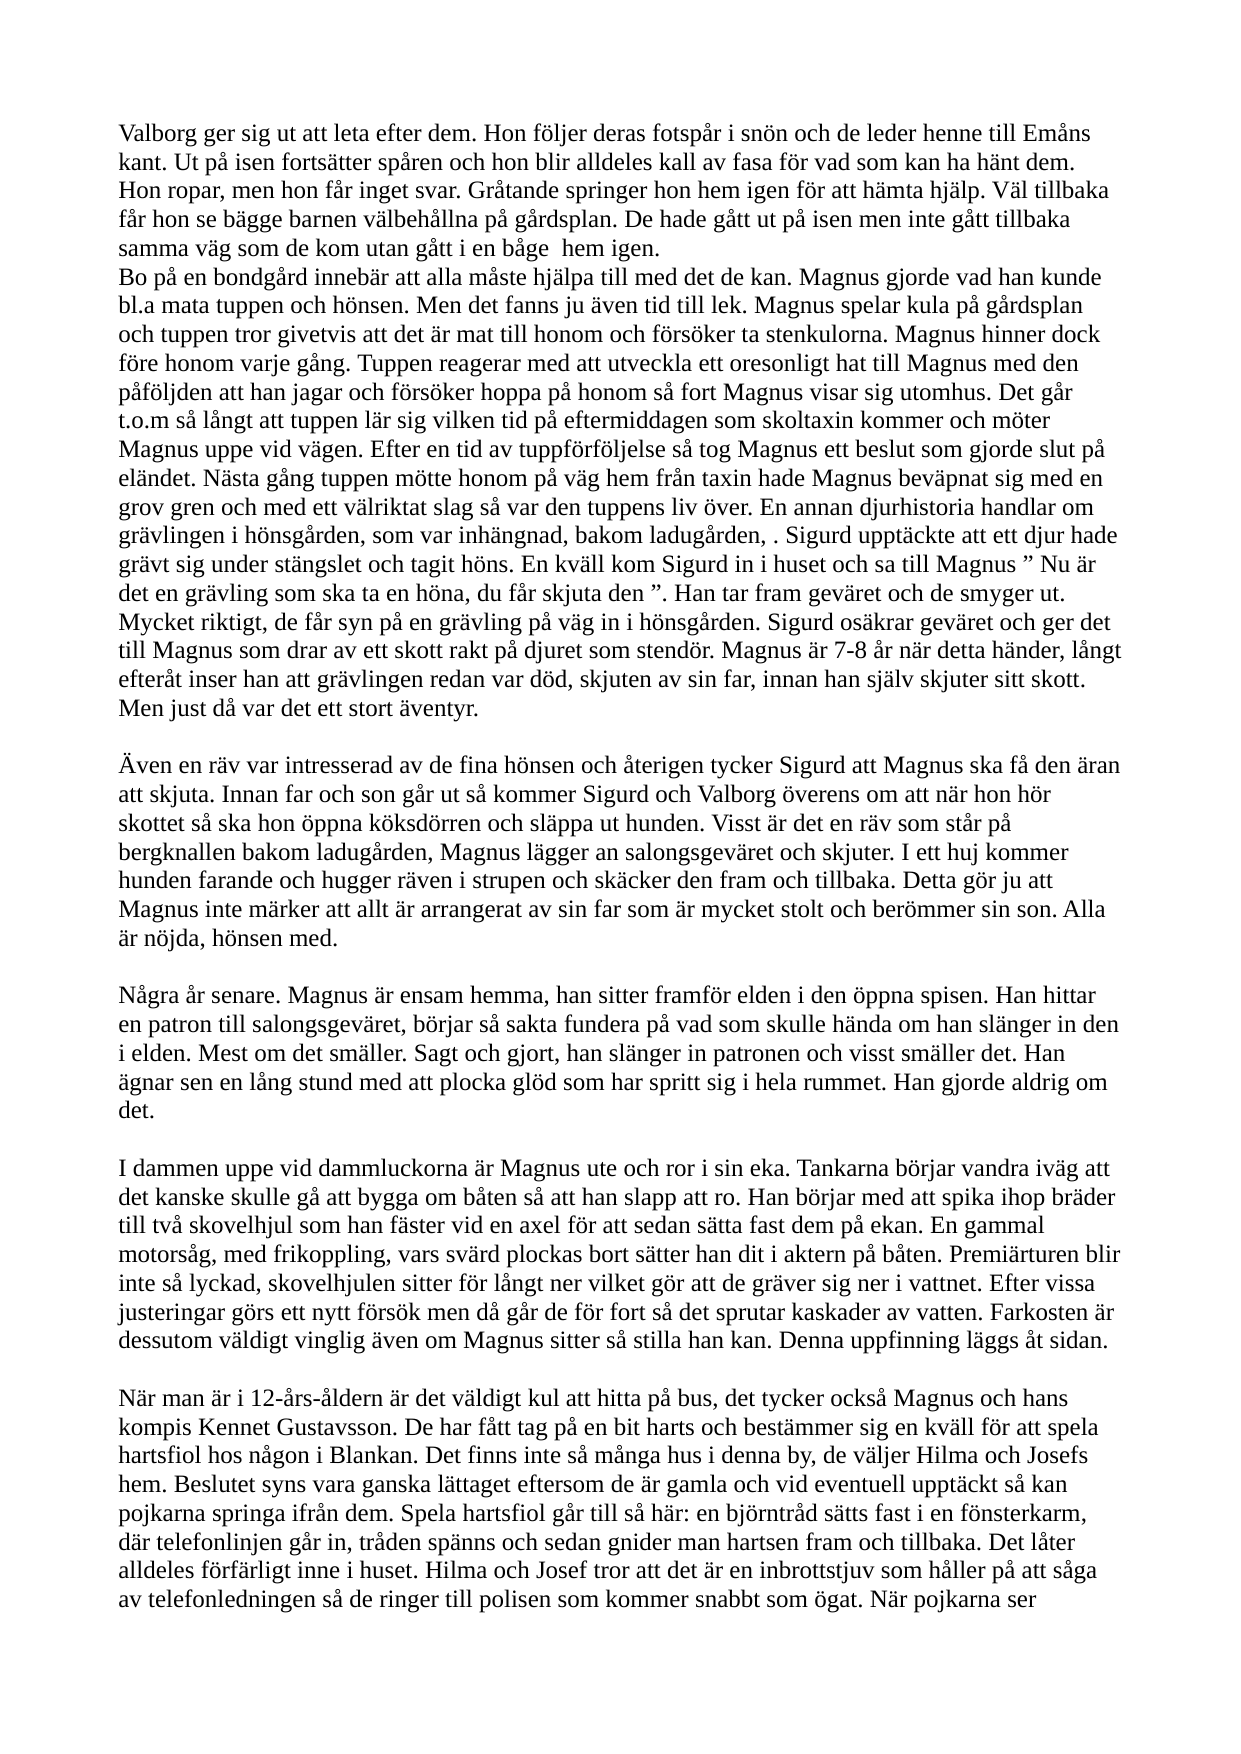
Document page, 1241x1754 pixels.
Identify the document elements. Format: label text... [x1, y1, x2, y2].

text Även en räv var intresserad av de fina hönsen och återigen tycker Sigurd att Magnus ska få den äran att skjuta. Innan far och son går ut så kommer Sigurd och Valborg överens om att när hon hör skottet så ska hon öppna köksdörren och släppa ut hunden. Visst är det en räv som står på bergknallen bakom ladugården, Magnus lägger an salongsgeväret och skjuter. I ett huj kommer hunden farande och hugger räven i strupen och skäcker den fram och tillbaka. Detta gör ju att Magnus inte märker att allt är arrangerat av sin far som är mycket stolt och berömmer sin son. Alla är nöjda, hönsen med. [118, 751, 1122, 952]
text Några år senare. Magnus är ensam hemma, han sitter framför elden i den öppna spisen. Han hittar en patron till salongsgeväret, börjar så sakta fundera på vad som skulle hända om han slänger in den i elden. Mest om det smäller. Sagt och gjort, han slänger in patronen och visst smäller det. Han ägnar sen en lång stund med att plocka glöd som har spritt sig i hela rummet. Han gjorde aldrig om det. [118, 981, 1122, 1124]
text I dammen uppe vid dammluckorna är Magnus ute och ror i sin eka. Tankarna börjar vandra iväg att det kanske skulle gå att bygga om båten så att han slapp att ro. Han börjar med att spika ihop bräder till två skovelhjul som han fäster vid en axel för att sedan sätta fast dem på ekan. En gammal motorsåg, med frikoppling, vars svärd plockas bort sätter han dit i aktern på båten. Premiärturen blir inte så lyckad, skovelhjulen sitter för långt ner vilket gör att de gräver sig ner i vattnet. Efter vissa justeringar görs ett nytt försök men då går de för fort så det sprutar kaskader av vatten. Farkosten är dessutom väldigt vinglig även om Magnus sitter så stilla han kan. Denna uppfinning läggs åt sidan. [118, 1153, 1122, 1354]
text När man är i 12-års-åldern är det väldigt kul att hitta på bus, det tycker också Magnus och hans kompis Kennet Gustavsson. De har fått tag på en bit harts och bestämmer sig en kväll för att spela hartsfiol hos någon i Blankan. Det finns inte så många hus i denna by, de väljer Hilma och Josefs hem. Beslutet syns vara ganska lättaget eftersom de är gamla och vid eventuell upptäckt så kan pojkarna springa ifrån dem. Spela hartsfiol går till så här: en björntråd sätts fast i en fönsterkarm, där telefonlinjen går in, tråden spänns och sedan gnider man hartsen fram och tillbaka. Det låter alldeles förfärligt inne i huset. Hilma och Josef tror att det är en inbrottstjuv som håller på att såga av telefonledningen så de ringer till polisen som kommer snabbt som ögat. När pojkarna ser [118, 1383, 1122, 1613]
text Valborg ger sig ut att leta efter dem. Hon följer deras fotspår i snön och de leder henne till Emåns kant. Ut på isen fortsätter spåren och hon blir alldeles kall av fasa för vad som kan ha hänt dem. Hon ropar, men hon får inget svar. Gråtande springer hon hem igen för att hämta hjälp. Väl tillbaka får hon se bägge barnen välbehållna på gårdsplan. De hade gått ut på isen men inte gått tillbaka samma väg som de kom utan gått i en båge hem igen. [118, 118, 1122, 262]
text Bo på en bondgård innebär att alla måste hjälpa till med det de kan. Magnus gjorde vad han kunde bl.a mata tuppen och hönsen. Men det fanns ju även tid till lek. Magnus spelar kula på gårdsplan och tuppen tror givetvis att det är mat till honom och försöker ta stenkulorna. Magnus hinner dock före honom varje gång. Tuppen reagerar med att utveckla ett oresonligt hat till Magnus med den påföljden att han jagar och försöker hoppa på honom så fort Magnus visar sig utomhus. Det går t.o.m så långt att tuppen lär sig vilken tid på eftermiddagen som skoltaxin kommer och möter Magnus uppe vid vägen. Efter en tid av tuppförföljelse så tog Magnus ett beslut som gjorde slut på eländet. Nästa gång tuppen mötte honom på väg hem från taxin hade Magnus beväpnat sig med en grov gren och med ett välriktat slag så var den tuppens liv över. En annan djurhistoria handlar om grävlingen i hönsgården, som var inhängnad, bakom ladugården, . Sigurd upptäckte att ett djur hade grävt sig under stängslet och tagit höns. En kväll kom Sigurd in i huset och sa till Magnus ” Nu är det en grävling som ska ta en höna, du får skjuta den ”. Han tar fram geväret och de smyger ut. Mycket riktigt, de får syn på en grävling på väg in i hönsgården. Sigurd osäkrar geväret och ger det till Magnus som drar av ett skott rakt på djuret som stendör. Magnus är 7-8 år när detta händer, långt efteråt inser han att grävlingen redan var död, skjuten av sin far, innan han själv skjuter sitt skott. Men just då var det ett stort äventyr. [118, 262, 1122, 722]
